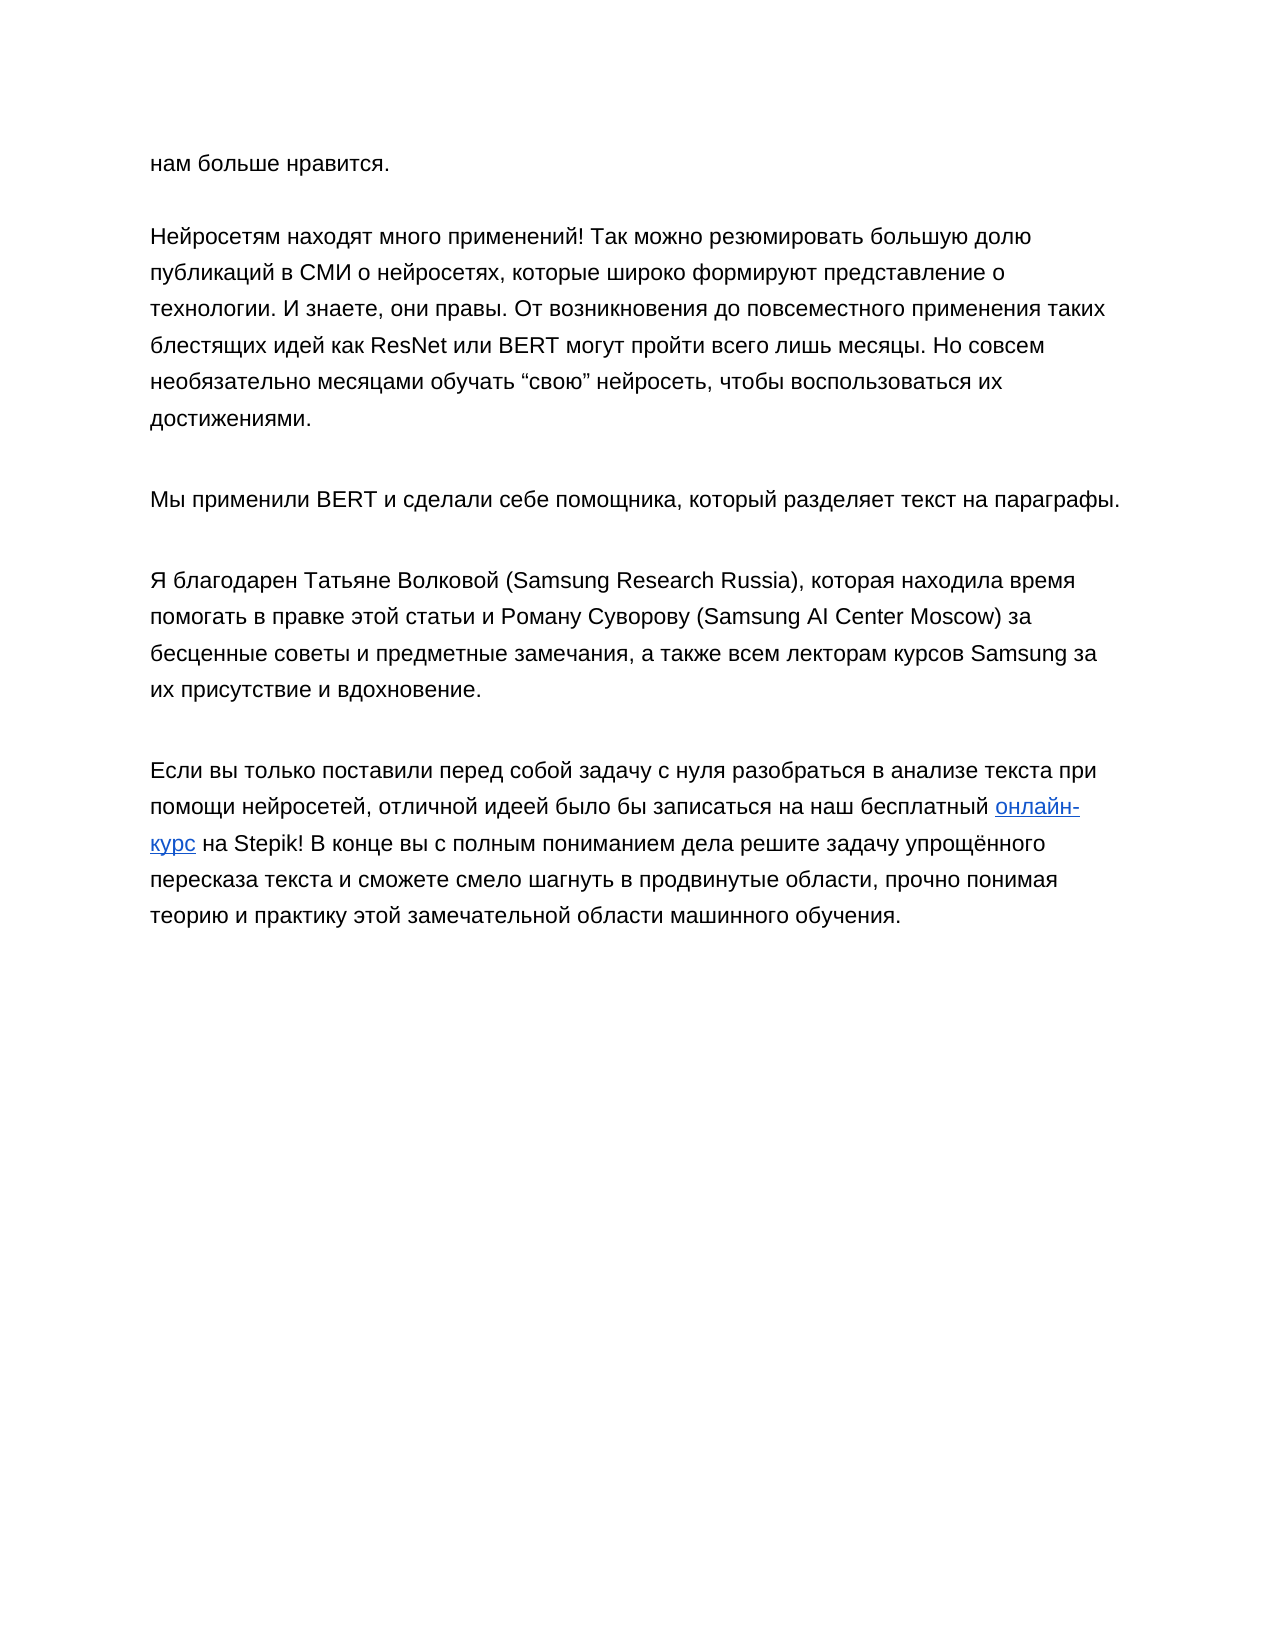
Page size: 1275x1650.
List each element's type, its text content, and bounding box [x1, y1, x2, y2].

text нам больше нравится. [150, 150, 1125, 176]
text Я благодарен Татьяне Волковой (Samsung Research Russia), которая находила время помогать в правке этой статьи и Роману Суворову (Samsung AI Center Moscow) за бесценные советы и предметные замечания, а также всем лекторам курсов Samsung за их присутствие и вдохновение. [150, 567, 1125, 702]
text Нейросетям находят много применений! Так можно резюмировать большую долю публикаций в СМИ о нейросетях, которые широко формируют представление о технологии. И знаете, они правы. От возникновения до повсеместного применения таких блестящих идей как ResNet или BERT могут пройти всего лишь месяцы. Но совсем необязательно месяцами обучать “свою” нейросеть, чтобы воспользоваться их достижениями. [150, 223, 1125, 431]
text Мы применили BERT и сделали себе помощника, который разделяет текст на параграфы. [150, 486, 1125, 512]
text Если вы только поставили перед собой задачу с нуля разобраться в анализе текста при помощи нейросетей, отличной идеей было бы записаться на наш бесплатный онлайн-курс на Stepik! В конце вы с полным пониманием дела решите задачу упрощённого пересказа текста и сможете смело шагнуть в продвинутые области, прочно понимая теорию и практику этой замечательной области машинного обучения. [150, 757, 1125, 929]
